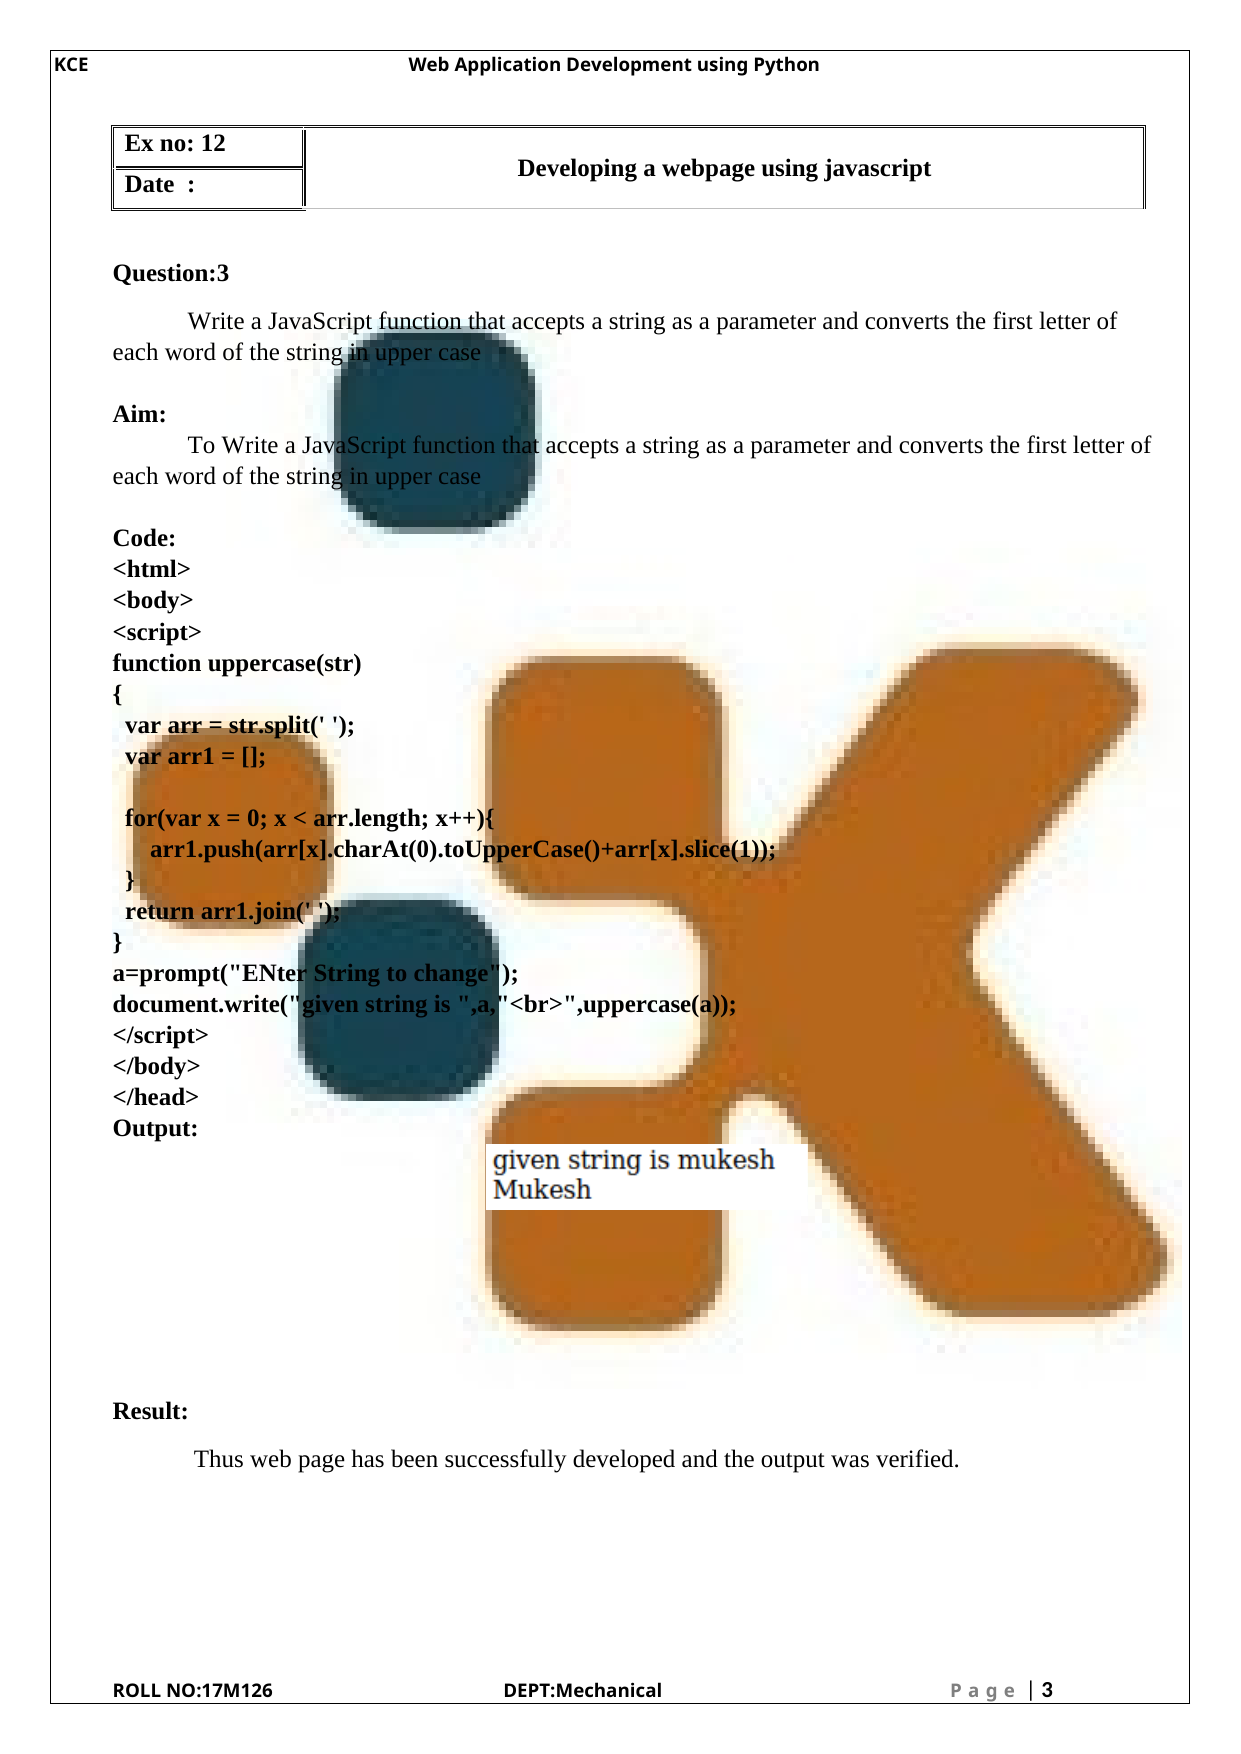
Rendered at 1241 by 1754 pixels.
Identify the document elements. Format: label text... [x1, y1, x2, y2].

text Aim: [112, 399, 1181, 428]
text To Write a JavaScript function that accepts a string as a parameter and converts the first letter of [112, 430, 1181, 459]
text Code: [112, 523, 1181, 552]
text function uppercase(str) [112, 648, 1181, 676]
text each word of the string in upper case [112, 337, 1181, 366]
text Write a JavaScript function that accepts a string as a parameter and converts the first letter of [112, 306, 1181, 335]
text each word of the string in upper case [112, 461, 1181, 490]
text </head> [112, 1082, 1181, 1111]
text arr1.push(arr[x].charAt(0).toUpperCase()+arr[x].slice(1)); [112, 834, 1181, 863]
text { [112, 679, 1181, 707]
text } [112, 865, 1181, 894]
text a=prompt("ENter String to change"); [112, 958, 1181, 987]
text </body> [112, 1051, 1181, 1080]
text var arr1 = []; [112, 741, 1181, 769]
table_header Developing a webpage using javascript [304, 128, 1143, 208]
text document.write("given string is ",a,"<br>",uppercase(a)); [112, 989, 1181, 1018]
text <body> [112, 586, 1181, 614]
text return arr1.join(' '); [112, 896, 1181, 925]
text Thus web page has been successfully developed and the output was verified. [112, 1444, 1181, 1473]
text Question:3 [112, 258, 1181, 287]
text <script> [112, 617, 1181, 645]
text } [112, 927, 1181, 956]
text Output: [112, 1113, 1181, 1142]
table_cell Date : [114, 166, 304, 208]
text var arr = str.split(' '); [112, 710, 1181, 738]
picture [112, 319, 1182, 1389]
text <html> [112, 554, 1181, 583]
text for(var x = 0; x < arr.length; x++){ [112, 803, 1181, 832]
text </script> [112, 1020, 1181, 1049]
table_header Ex no: 12 [113, 126, 304, 166]
text Result: [112, 1396, 1181, 1425]
